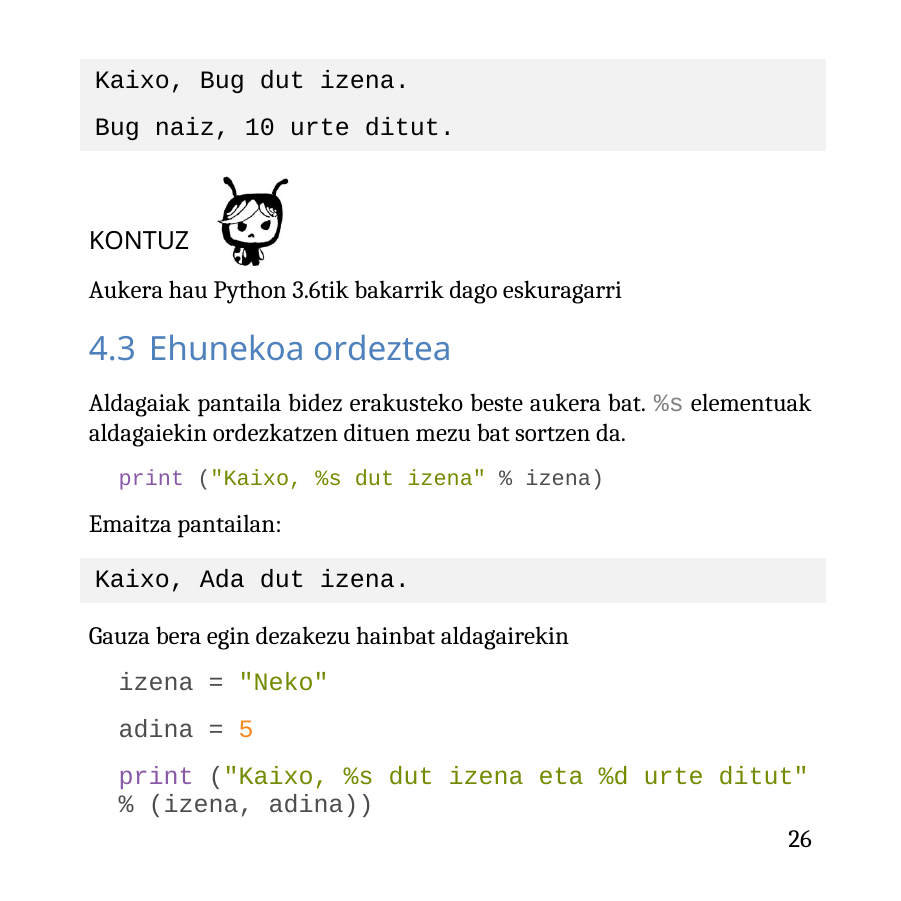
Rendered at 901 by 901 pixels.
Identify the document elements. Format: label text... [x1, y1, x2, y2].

text adina = 5 [118, 716, 811, 744]
text [298, 223, 811, 257]
text KONTUZ [89, 223, 213, 257]
text Aldagaiak pantaila bidez erakusteko beste aukera bat. %s elementuak aldagaiekin ordezkatzen dituen mezu bat sortzen da. [89, 389, 811, 448]
text Gauza bera egin dezakezu hainbat aldagairekin [89, 622, 811, 650]
text Kaixo, Bug dut izena. [86, 65, 820, 96]
text izena = "Neko" [118, 669, 811, 697]
text Aukera hau Python 3.6tik bakarrik dago eskuragarri [89, 276, 811, 304]
subtitle Ehunekoa ordeztea [89, 325, 811, 371]
picture [213, 169, 298, 270]
text print ("Kaixo, %s dut izena eta %d urte ditut" % (izena, adina)) [118, 763, 811, 820]
text Kaixo, Ada dut izena. [86, 564, 820, 597]
text Bug naiz, 10 urte ditut. [86, 106, 820, 145]
text print ("Kaixo, %s dut izena" % izena) [118, 467, 811, 492]
text Emaitza pantailan: [89, 510, 811, 539]
